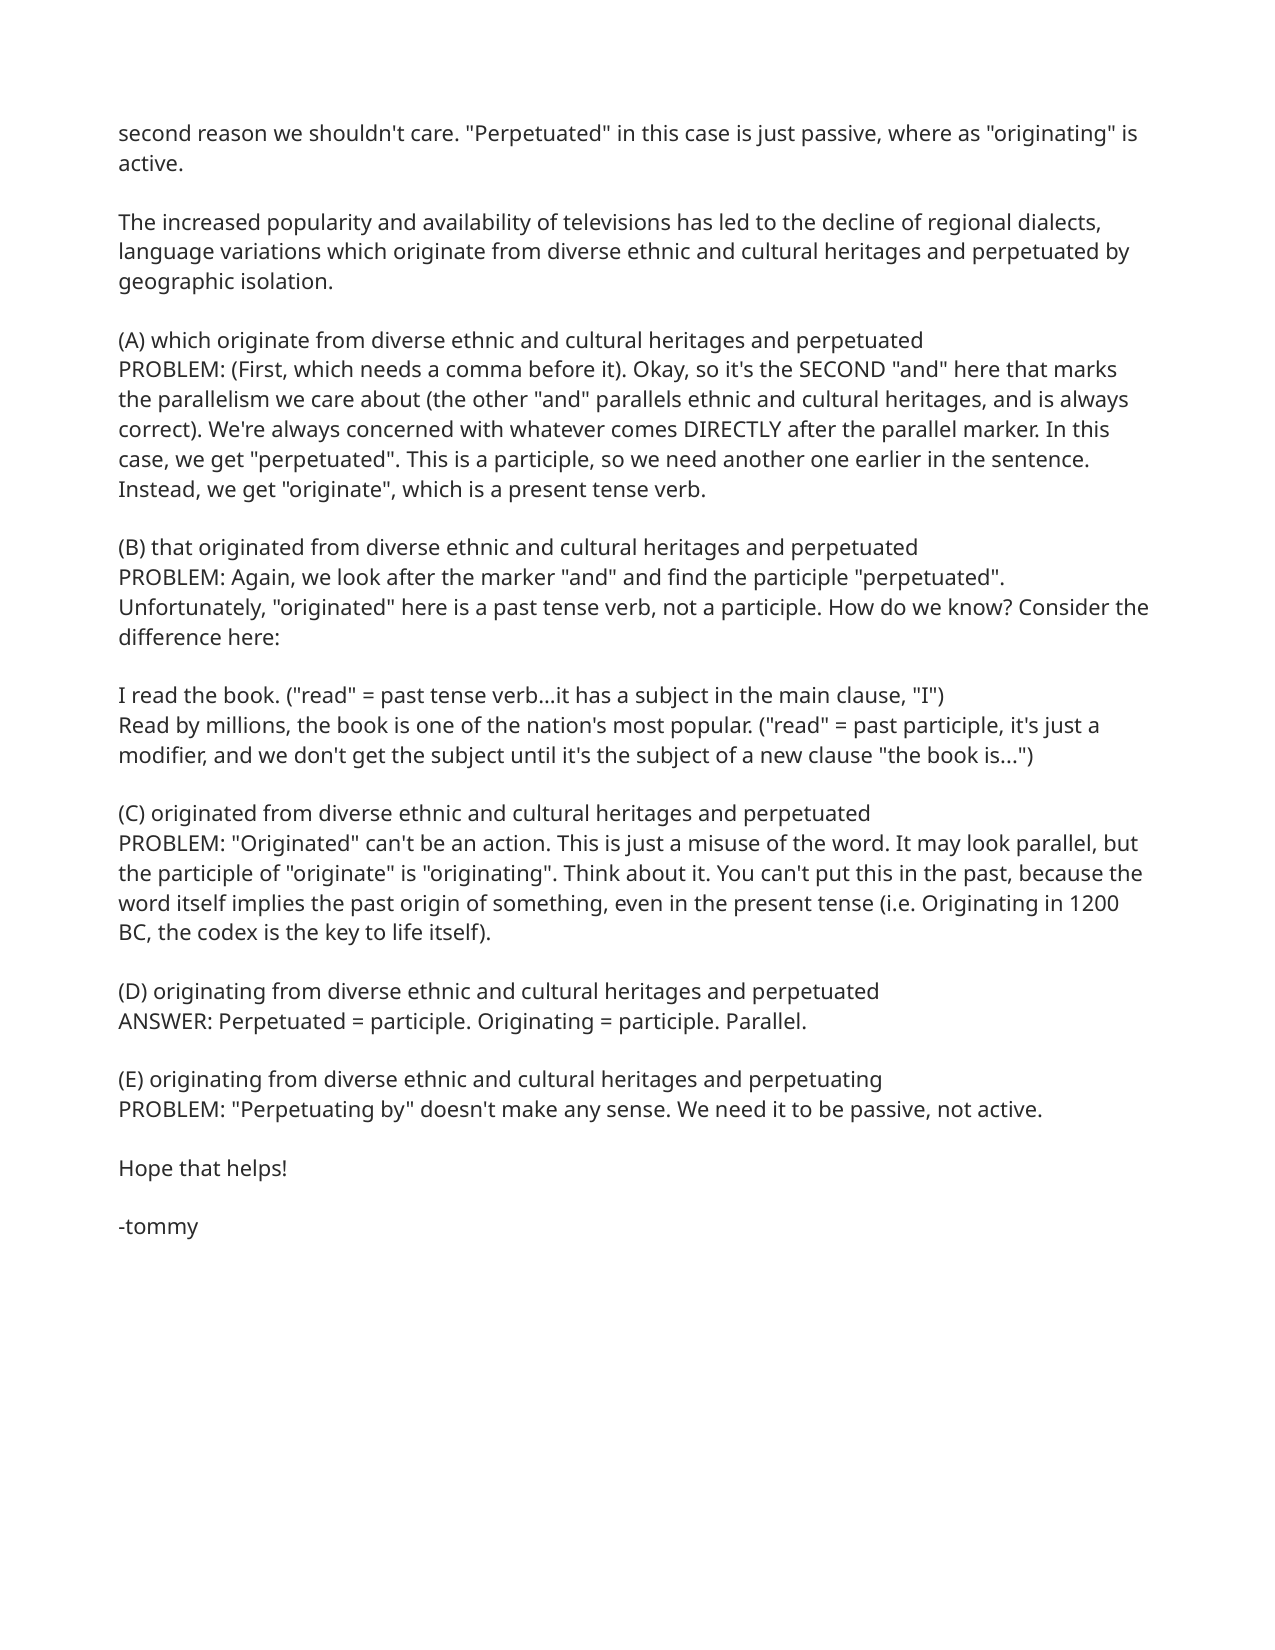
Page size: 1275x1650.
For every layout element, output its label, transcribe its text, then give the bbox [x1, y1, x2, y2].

text second reason we shouldn't care. "Perpetuated" in this case is just passive, where as "originating" is active. The increased popularity and availability of televisions has led to the decline of regional dialects, language variations which originate from diverse ethnic and cultural heritages and perpetuated by geographic isolation. (A) which originate from diverse ethnic and cultural heritages and perpetuated PROBLEM: (First, which needs a comma before it). Okay, so it's the SECOND "and" here that marks the parallelism we care about (the other "and" parallels ethnic and cultural heritages, and is always correct). We're always concerned with whatever comes DIRECTLY after the parallel marker. In this case, we get "perpetuated". This is a participle, so we need another one earlier in the sentence. Instead, we get "originate", which is a present tense verb. (B) that originated from diverse ethnic and cultural heritages and perpetuated PROBLEM: Again, we look after the marker "and" and find the participle "perpetuated". Unfortunately, "originated" here is a past tense verb, not a participle. How do we know? Consider the difference here: I read the book. ("read" = past tense verb...it has a subject in the main clause, "I") Read by millions, the book is one of the nation's most popular. ("read" = past participle, it's just a modifier, and we don't get the subject until it's the subject of a new clause "the book is...") (C) originated from diverse ethnic and cultural heritages and perpetuated PROBLEM: "Originated" can't be an action. This is just a misuse of the word. It may look parallel, but the participle of "originate" is "originating". Think about it. You can't put this in the past, because the word itself implies the past origin of something, even in the present tense (i.e. Originating in 1200 BC, the codex is the key to life itself). (D) originating from diverse ethnic and cultural heritages and perpetuated ANSWER: Perpetuated = participle. Originating = participle. Parallel. (E) originating from diverse ethnic and cultural heritages and perpetuating PROBLEM: "Perpetuating by" doesn't make any sense. We need it to be passive, not active. Hope that helps! -tommy [118, 118, 1157, 1241]
